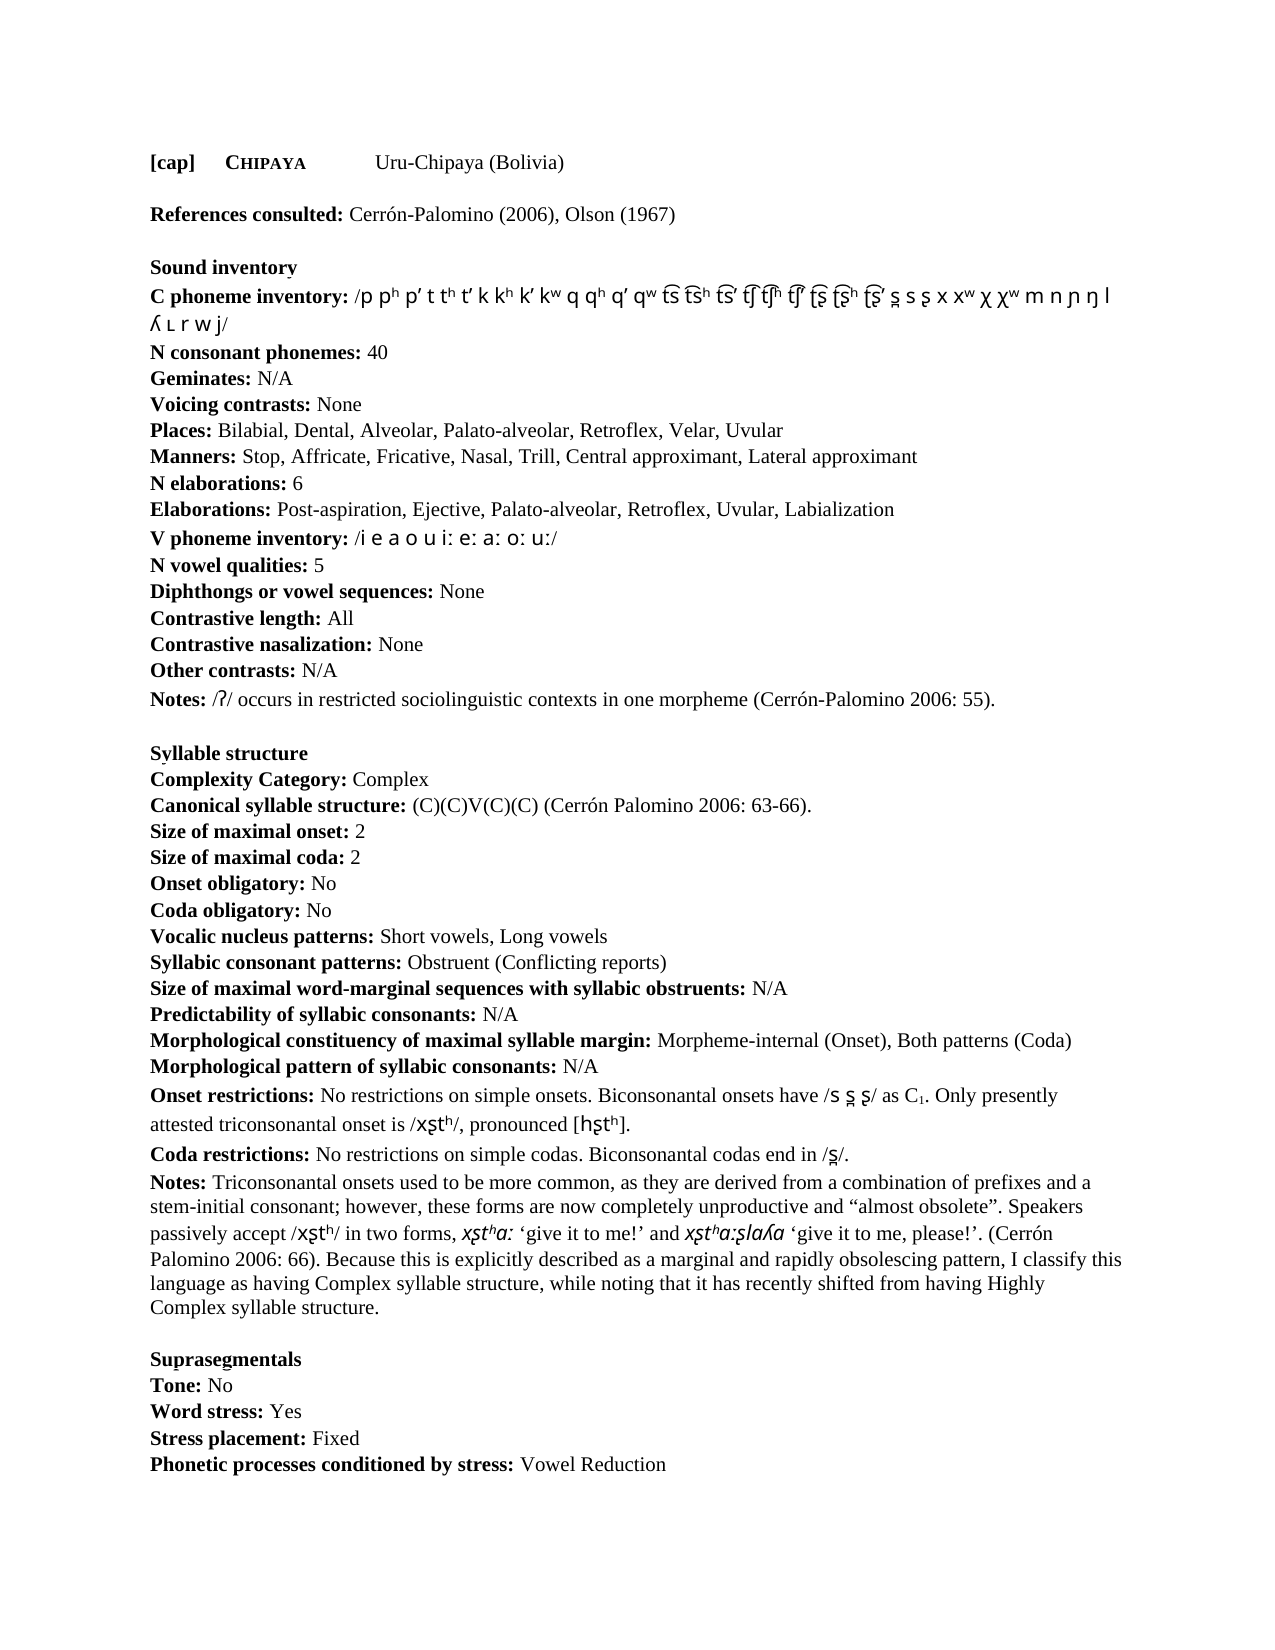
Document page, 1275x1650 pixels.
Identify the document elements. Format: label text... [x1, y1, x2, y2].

text Size of maximal onset: 2 [150, 819, 1125, 843]
text Phonetic processes conditioned by stress: Vowel Reduction [150, 1452, 1125, 1476]
text N consonant phonemes: 40 [150, 340, 1125, 364]
text Stress placement: Fixed [150, 1425, 1125, 1449]
text Other contrasts: N/A [150, 658, 1125, 682]
text Word stress: Yes [150, 1399, 1125, 1423]
text Sound inventory [150, 254, 1125, 279]
text References consulted: Cerrón-Palomino (2006), Olson (1967) [150, 202, 1125, 226]
text Onset restrictions: No restrictions on simple onsets. Biconsonantal onsets have /s s̪ ʂ/ as C1. Only presently attested triconsonantal onset is /xʂtʰ/, pronounced [hʂtʰ]. [150, 1081, 1125, 1137]
text N elaborations: 6 [150, 470, 1125, 494]
text Size of maximal word-marginal sequences with syllabic obstruents: N/A [150, 976, 1125, 1000]
text Vocalic nucleus patterns: Short vowels, Long vowels [150, 924, 1125, 948]
text Voicing contrasts: None [150, 392, 1125, 416]
text Morphological constituency of maximal syllable margin: Morpheme-internal (Onset), Both patterns (Coda) [150, 1028, 1125, 1052]
text Size of maximal coda: 2 [150, 845, 1125, 869]
text C phoneme inventory: /p pʰ p’ t tʰ t’ k kʰ k’ kʷ q qʰ q’ qʷ t͡s t͡sʰ t͡s’ t͡ʃ t͡ʃʰ t͡ʃ’ ʈ͡ʂ ʈ͡ʂʰ ʈ͡ʂ’ s̪ s ʂ x xʷ χ χʷ m n ɲ ŋ l ʎ ʟ r w j/ [150, 281, 1125, 338]
text Geminates: N/A [150, 366, 1125, 390]
text Complexity Category: Complex [150, 767, 1125, 791]
text Morphological pattern of syllabic consonants: N/A [150, 1054, 1125, 1078]
text Syllabic consonant patterns: Obstruent (Conflicting reports) [150, 950, 1125, 974]
text Places: Bilabial, Dental, Alveolar, Palato-alveolar, Retroflex, Velar, Uvular [150, 418, 1125, 442]
text Manners: Stop, Affricate, Fricative, Nasal, Trill, Central approximant, Lateral approximant [150, 444, 1125, 468]
text N vowel qualities: 5 [150, 553, 1125, 577]
text Tone: No [150, 1373, 1125, 1397]
text [cap] Chipaya Uru-Chipaya (Bolivia) [150, 150, 1125, 174]
text Contrastive length: All [150, 606, 1125, 629]
text Notes: Triconsonantal onsets used to be more common, as they are derived from a combination of prefixes and a stem-initial consonant; however, these forms are now completely unproductive and “almost obsolete”. Speakers passively accept /xʂtʰ/ in two forms, xʂtʰaː ‘give it to me!’ and xʂtʰaːʂlaʎa ‘give it to me, please!’. (Cerrón Palomino 2006: 66). Because this is explicitly described as a marginal and rapidly obsolescing pattern, I classify this language as having Complex syllable structure, while noting that it has recently shifted from having Highly Complex syllable structure. [150, 1170, 1125, 1319]
text Elaborations: Post-aspiration, Ejective, Palato-alveolar, Retroflex, Uvular, Labialization [150, 497, 1125, 521]
text Syllable structure [150, 741, 1125, 765]
text Contrastive nasalization: None [150, 632, 1125, 656]
text Notes: /ʔ/ occurs in restricted sociolinguistic contexts in one morpheme (Cerrón-Palomino 2006: 55). [150, 684, 1125, 712]
text Coda restrictions: No restrictions on simple codas. Biconsonantal codas end in /s̪/. [150, 1139, 1125, 1168]
text Suprasegmentals [150, 1347, 1125, 1371]
text Canonical syllable structure: (C)(C)V(C)(C) (Cerrón Palomino 2006: 63-66). [150, 793, 1125, 817]
text V phoneme inventory: /i e a o u iː eː aː oː uː/ [150, 523, 1125, 551]
text Coda obligatory: No [150, 897, 1125, 922]
text Predictability of syllabic consonants: N/A [150, 1002, 1125, 1026]
text Diphthongs or vowel sequences: None [150, 579, 1125, 603]
text Onset obligatory: No [150, 871, 1125, 895]
